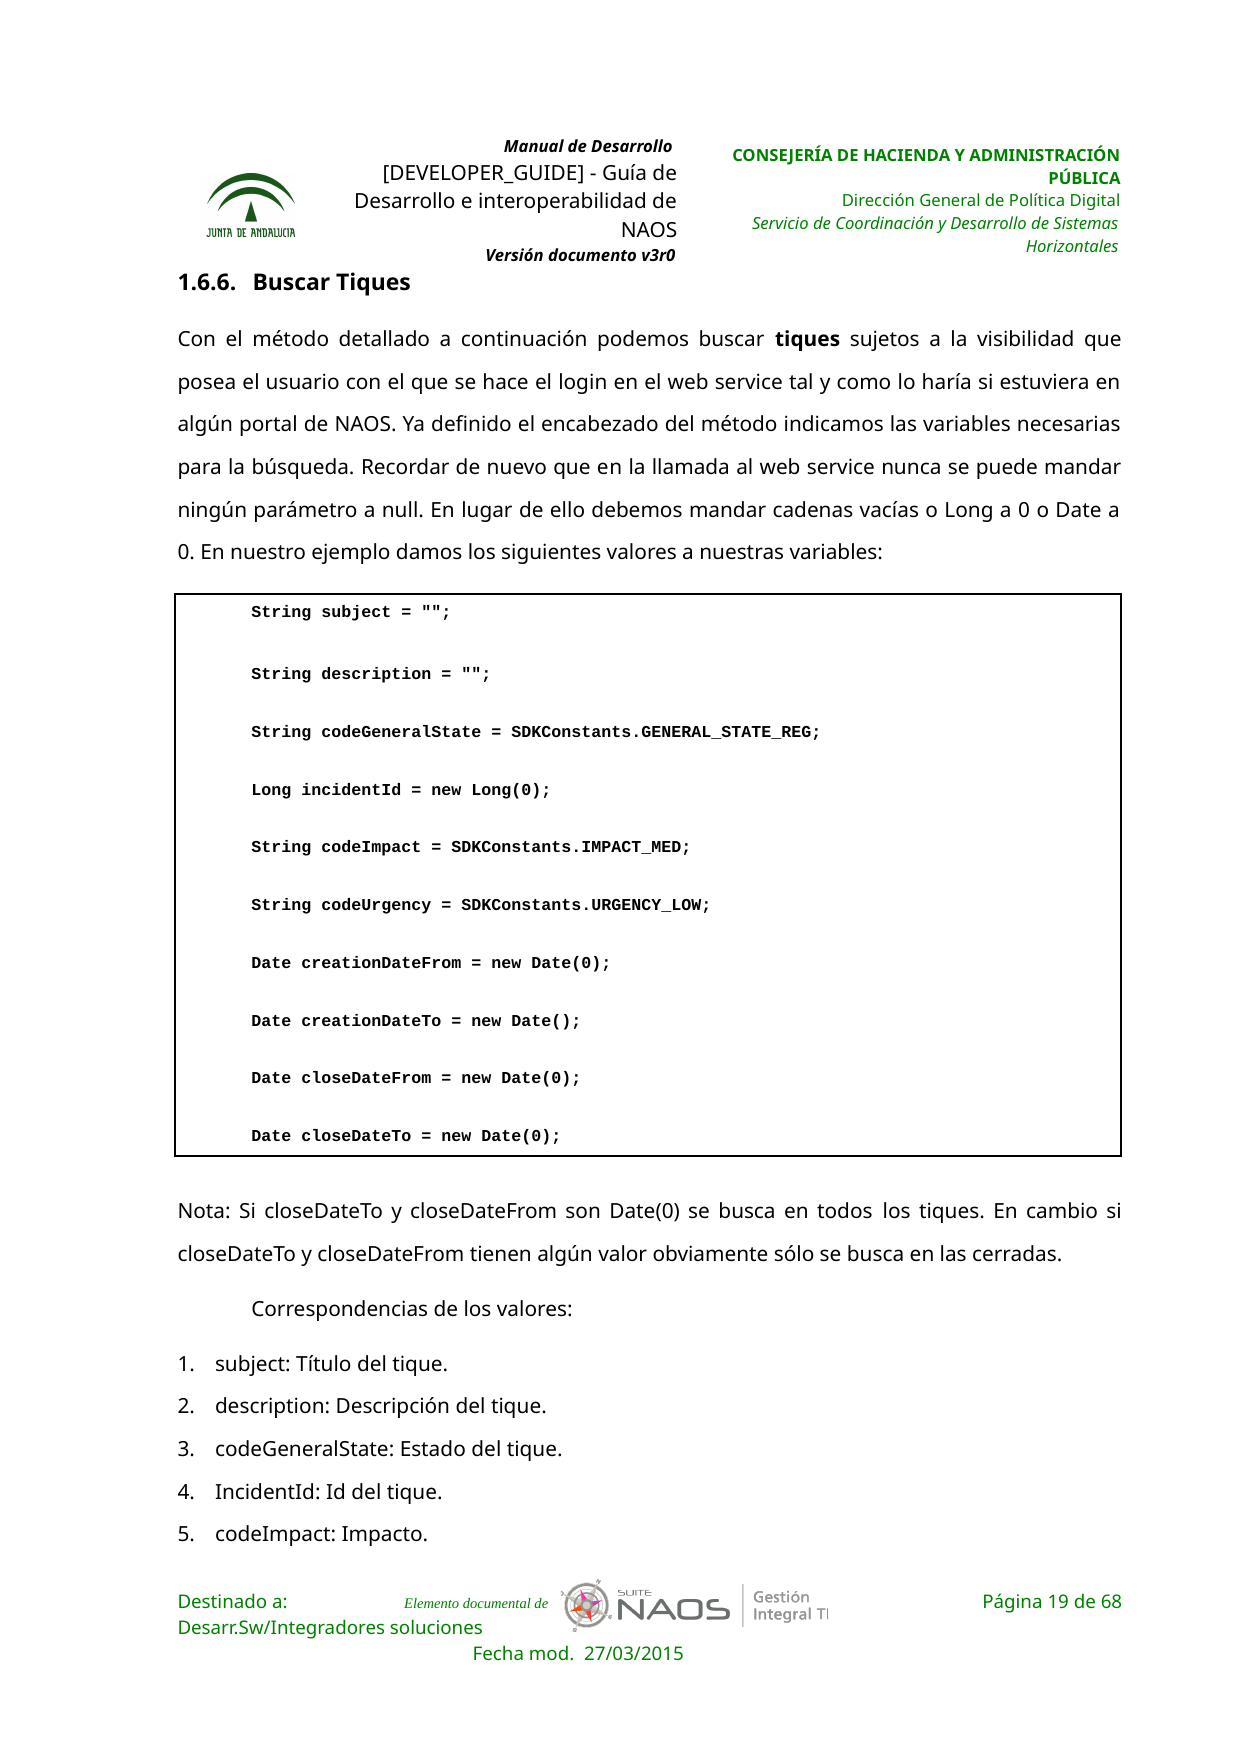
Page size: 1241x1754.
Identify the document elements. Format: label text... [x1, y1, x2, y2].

text Nota: Si closeDateTo y closeDateFrom son Date(0) se busca en todos los tiques. En cambio si closeDateTo y closeDateFrom tienen algún valor obviamente sólo se busca en las cerradas. [177, 1196, 1122, 1267]
list subject: Título del tique. [177, 1349, 1122, 1377]
list description: Descripción del tique. [177, 1392, 1122, 1420]
text String codeUrgency = SDKConstants.URGENCY_LOW; [176, 886, 1120, 916]
text Long incidentId = new Long(0); [176, 770, 1120, 800]
text String codeImpact = SDKConstants.IMPACT_MED; [176, 828, 1120, 858]
list codeImpact: Impacto. [177, 1519, 1122, 1548]
text String description = ""; [176, 655, 1120, 685]
text Date closeDateTo = new Date(0); [176, 1117, 1120, 1155]
text Date creationDateTo = new Date(); [176, 1001, 1120, 1031]
text Con el método detallado a continuación podemos buscar tiques sujetos a la visibilidad que posea el usuario con el que se hace el login en el web service tal y como lo haría si estuviera en algún portal de NAOS. Ya definido el encabezado del método indicamos las variables necesarias para la búsqueda. Recordar de nuevo que en la llamada al web service nunca se puede mandar ningún parámetro a null. En lugar de ello debemos mandar cadenas vacías o Long a 0 o Date a 0. En nuestro ejemplo damos los siguientes valores a nuestras variables: [177, 324, 1122, 566]
list IncidentId: Id del tique. [177, 1477, 1122, 1505]
text Date closeDateFrom = new Date(0); [176, 1059, 1120, 1089]
text Date creationDateFrom = new Date(0); [176, 943, 1120, 973]
text Correspondencias de los valores: [177, 1294, 1122, 1322]
picture [201, 173, 298, 241]
text String subject = ""; [176, 595, 1120, 622]
text String codeGeneralState = SDKConstants.GENERAL_STATE_REG; [176, 713, 1120, 742]
subtitle Buscar Tiques [177, 266, 1122, 297]
picture [560, 1579, 829, 1632]
list codeGeneralState: Estado del tique. [177, 1434, 1122, 1463]
